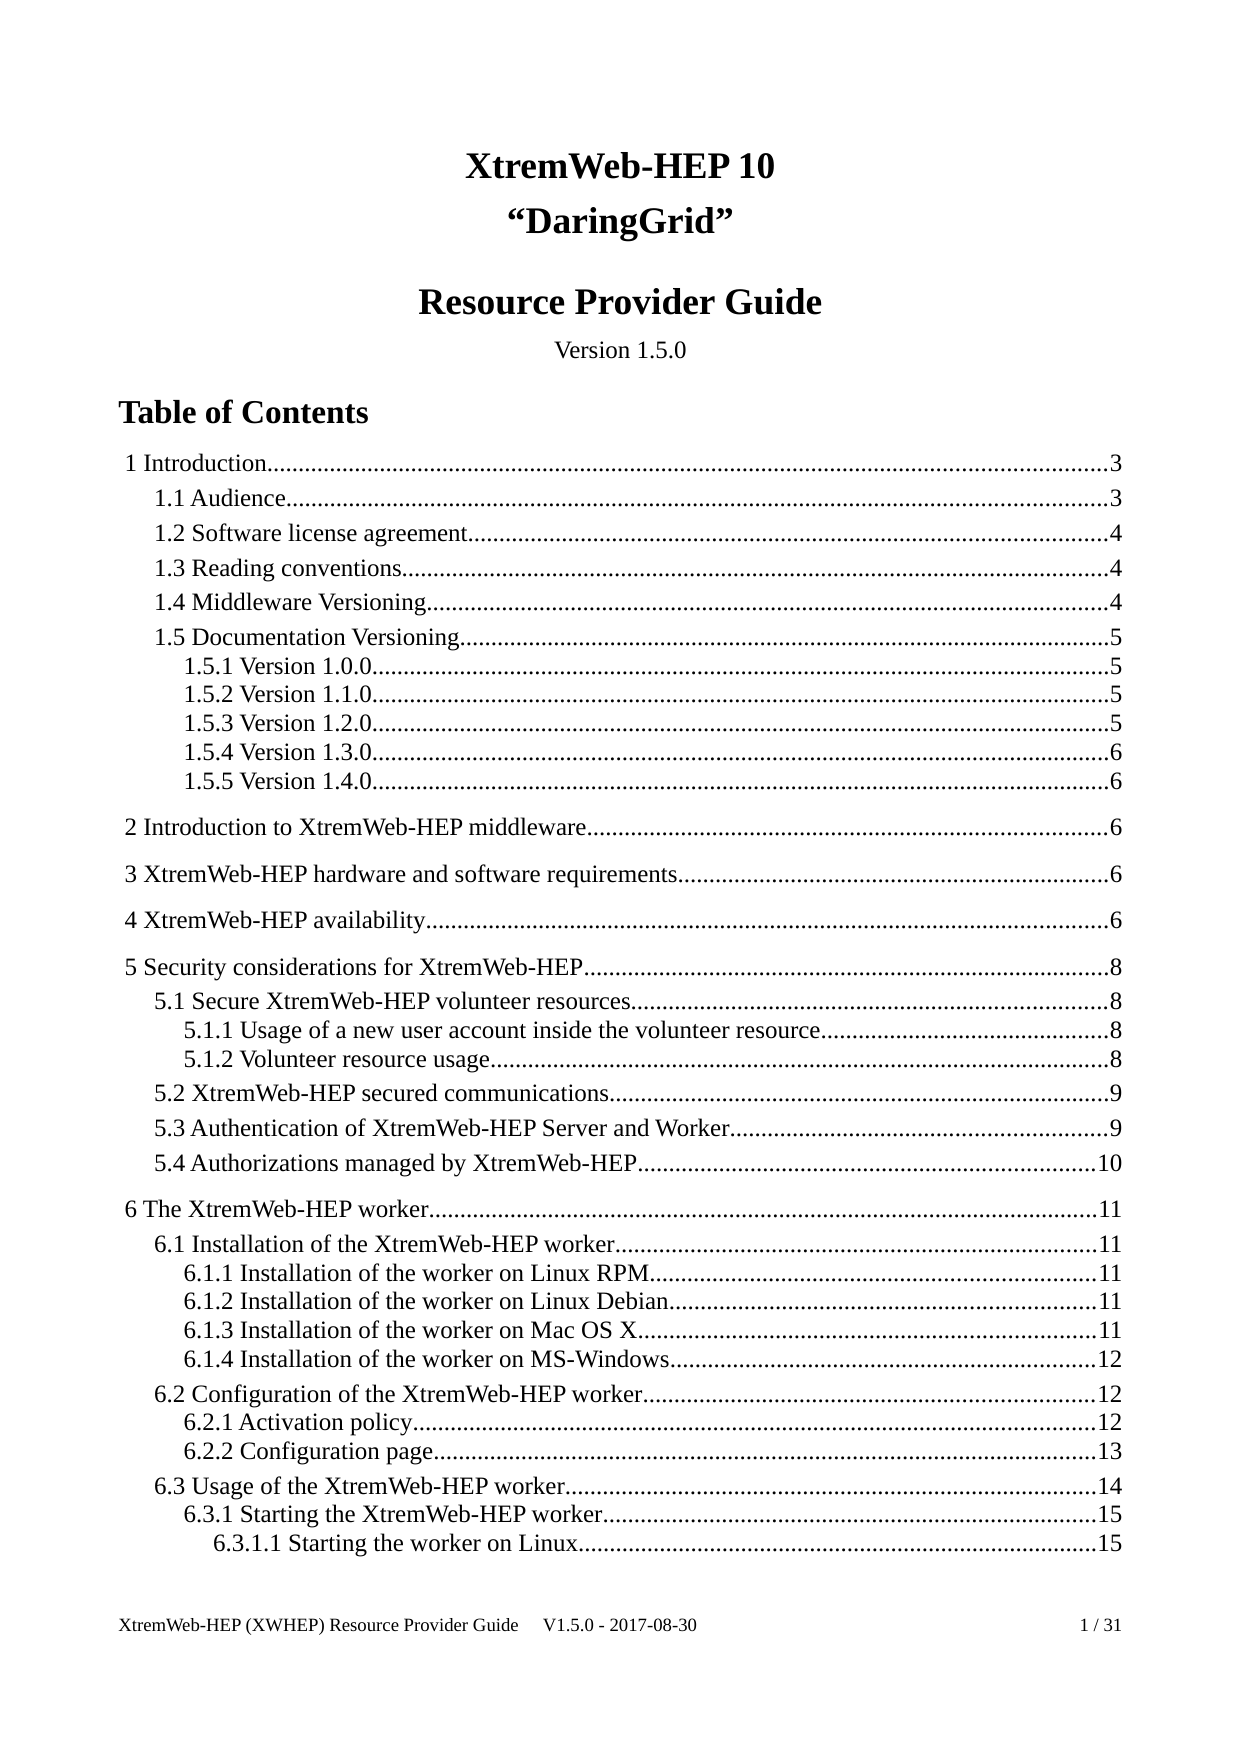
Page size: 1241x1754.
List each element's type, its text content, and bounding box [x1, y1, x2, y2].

text 1.5.1 Version 1.0.0 5 [177, 651, 1122, 679]
text 1.4 Middleware Versioning 4 [148, 587, 1122, 616]
text 1.5.3 Version 1.2.0 5 [177, 708, 1122, 737]
text 6.1 Installation of the XtremWeb-HEP worker 11 [148, 1229, 1122, 1258]
text 5.4 Authorizations managed by XtremWeb-HEP 10 [148, 1148, 1122, 1177]
text 6.3.1.1 Starting the worker on Linux 15 [207, 1528, 1122, 1557]
text 6.2.2 Configuration page 13 [177, 1436, 1122, 1465]
text 1.5.2 Version 1.1.0 5 [177, 679, 1122, 708]
text 1.1 Audience 3 [148, 483, 1122, 512]
subtitle Table of Contents [118, 392, 1122, 431]
text 5 Security considerations for XtremWeb-HEP 8 [118, 952, 1122, 980]
text 5.3 Authentication of XtremWeb-HEP Server and Worker 9 [148, 1113, 1122, 1142]
text 1 Introduction 3 [118, 448, 1122, 477]
text 6.1.2 Installation of the worker on Linux Debian 11 [177, 1286, 1122, 1315]
text 5.2 XtremWeb-HEP secured communications 9 [148, 1078, 1122, 1107]
text 6.1.4 Installation of the worker on MS-Windows 12 [177, 1344, 1122, 1373]
text 2 Introduction to XtremWeb-HEP middleware 6 [118, 812, 1122, 841]
text 6 The XtremWeb-HEP worker 11 [118, 1194, 1122, 1223]
text 5.1.1 Usage of a new user account inside the volunteer resource 8 [177, 1015, 1122, 1044]
text Version 1.5.0 [118, 335, 1122, 364]
text 6.2 Configuration of the XtremWeb-HEP worker 12 [148, 1379, 1122, 1407]
subtitle XtremWeb-HEP 10 [118, 143, 1122, 186]
text 1.3 Reading conventions 4 [148, 553, 1122, 581]
text 3 XtremWeb-HEP hardware and software requirements 6 [118, 859, 1122, 887]
text 1.5.4 Version 1.3.0 6 [177, 737, 1122, 766]
subtitle Resource Provider Guide [118, 279, 1122, 322]
text 4 XtremWeb-HEP availability 6 [118, 905, 1122, 934]
text 5.1.2 Volunteer resource usage 8 [177, 1044, 1122, 1072]
text 6.2.1 Activation policy 12 [177, 1407, 1122, 1436]
text 1.5 Documentation Versioning 5 [148, 622, 1122, 651]
text 6.1.3 Installation of the worker on Mac OS X 11 [177, 1315, 1122, 1344]
text 6.3.1 Starting the XtremWeb-HEP worker 15 [177, 1499, 1122, 1528]
text 1.2 Software license agreement 4 [148, 518, 1122, 547]
text 6.3 Usage of the XtremWeb-HEP worker 14 [148, 1471, 1122, 1499]
text 6.1.1 Installation of the worker on Linux RPM 11 [177, 1258, 1122, 1286]
text “DaringGrid” [118, 199, 1122, 242]
text 5.1 Secure XtremWeb-HEP volunteer resources 8 [148, 986, 1122, 1015]
text 1.5.5 Version 1.4.0 6 [177, 766, 1122, 794]
